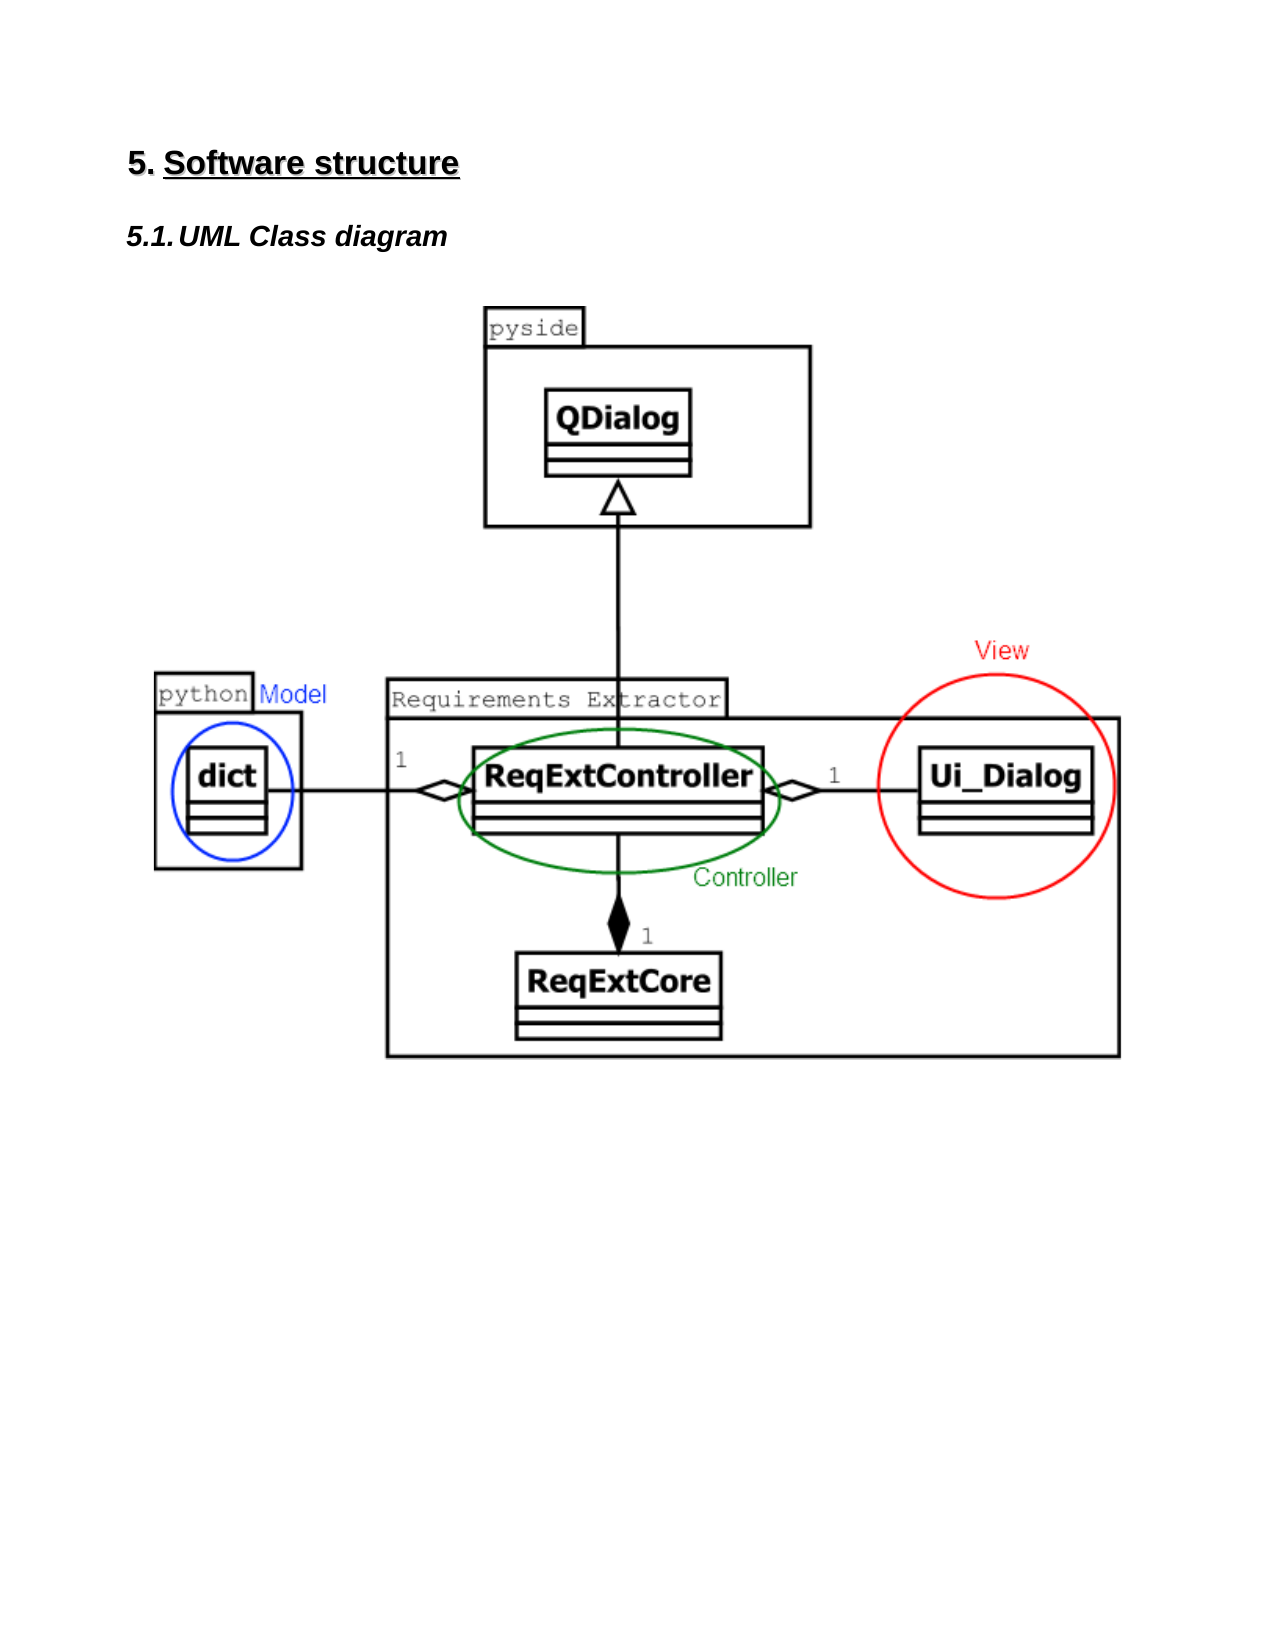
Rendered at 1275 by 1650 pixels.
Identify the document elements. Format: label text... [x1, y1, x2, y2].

subtitle UML Class diagram [118, 219, 1157, 253]
subtitle Software structure [118, 143, 1157, 182]
picture [153, 306, 1122, 1060]
